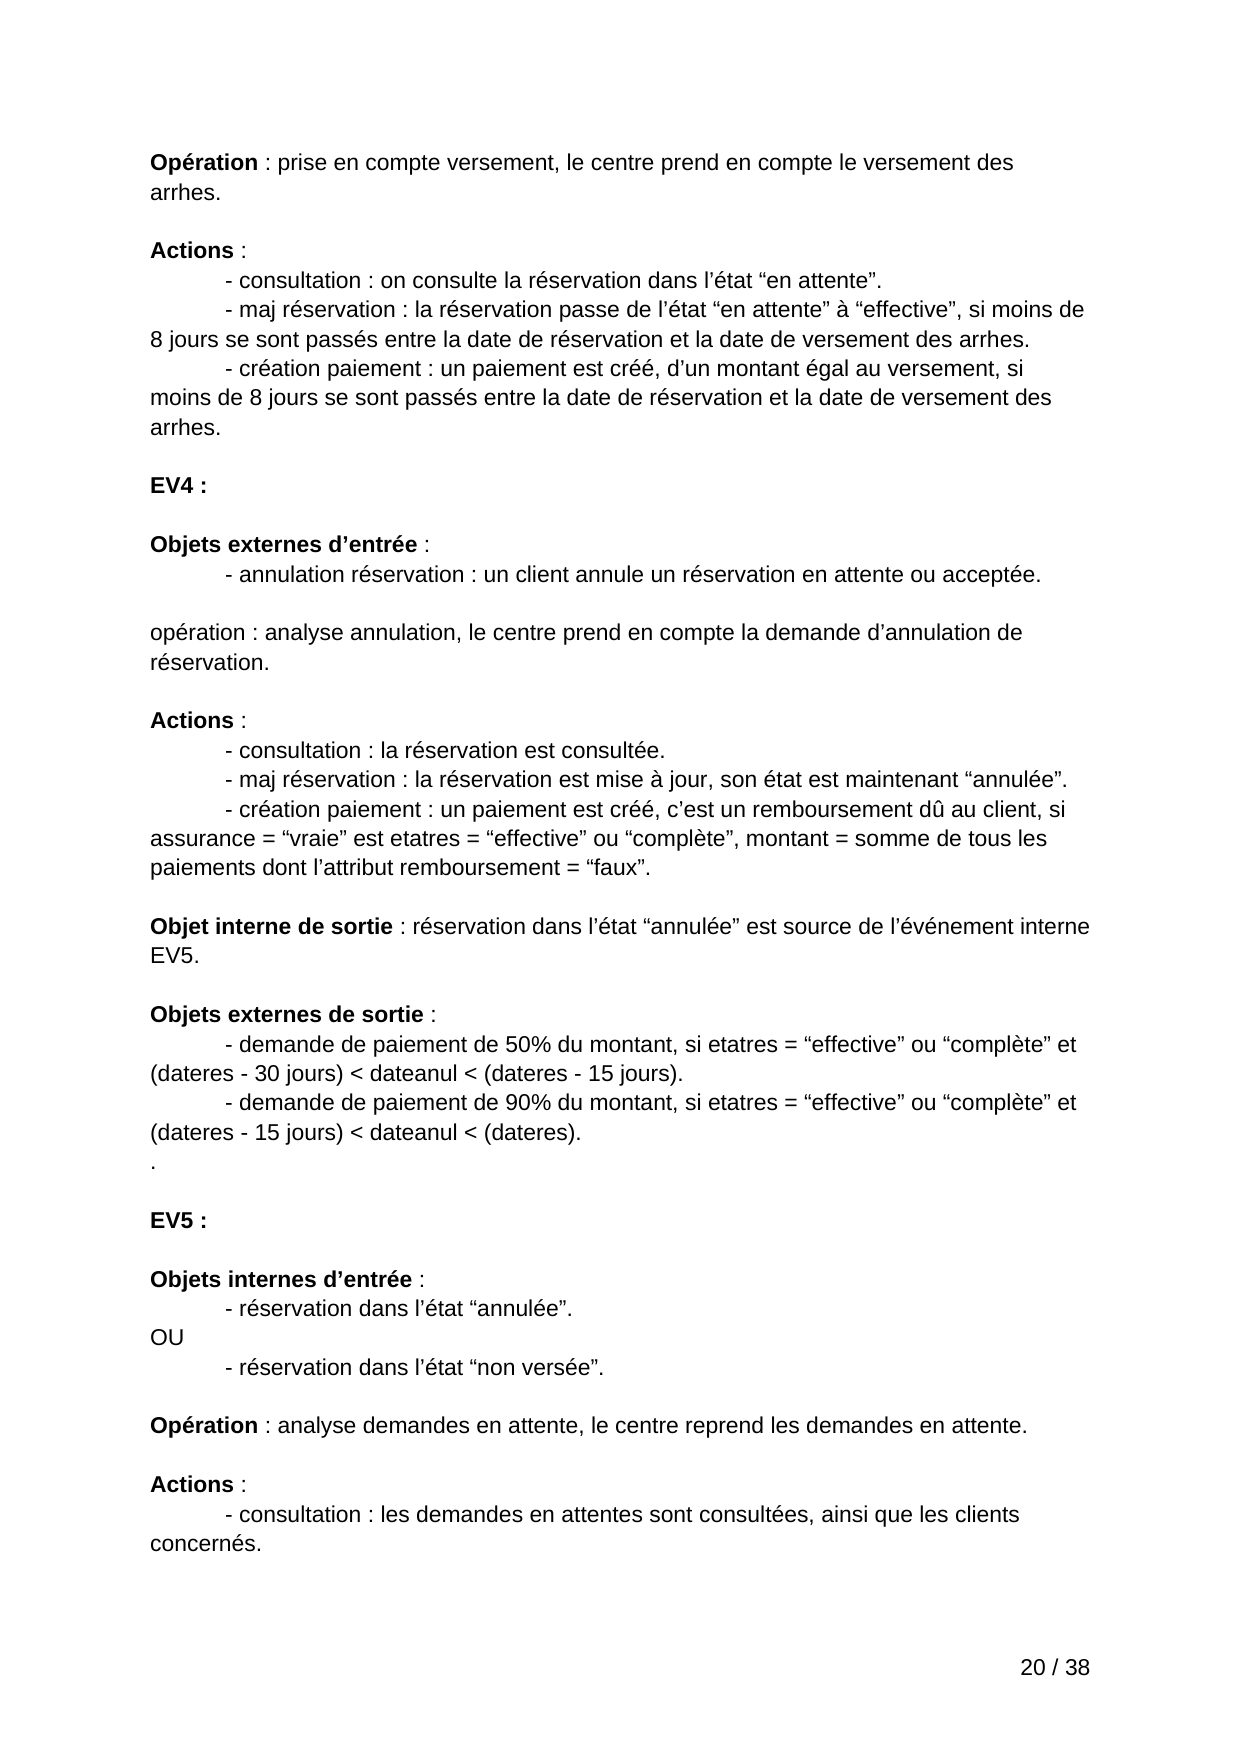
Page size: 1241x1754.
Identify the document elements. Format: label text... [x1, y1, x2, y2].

text - demande de paiement de 90% du montant, si etatres = “effective” ou “complète” et (dateres - 15 jours) < dateanul < (dateres). [150, 1090, 1090, 1145]
text Actions : [150, 238, 1090, 264]
text - création paiement : un paiement est créé, c’est un remboursement dû au client, si assurance = “vraie” est etatres = “effective” ou “complète”, montant = somme de tous les paiements dont l’attribut remboursement = “faux”. [150, 796, 1090, 881]
text - consultation : on consulte la réservation dans l’état “en attente”. [150, 267, 1090, 293]
text - maj réservation : la réservation passe de l’état “en attente” à “effective”, si moins de 8 jours se sont passés entre la date de réservation et la date de versement des arrhes. [150, 297, 1090, 352]
text Opération : prise en compte versement, le centre prend en compte le versement des arrhes. [150, 150, 1090, 205]
text Objets externes d’entrée : [150, 532, 1090, 557]
text - annulation réservation : un client annule un réservation en attente ou acceptée. [150, 561, 1090, 587]
text - maj réservation : la réservation est mise à jour, son état est maintenant “annulée”. [150, 767, 1090, 792]
text Actions : [150, 708, 1090, 734]
text - consultation : la réservation est consultée. [150, 737, 1090, 763]
text - réservation dans l’état “non versée”. [150, 1354, 1090, 1380]
text Opération : analyse demandes en attente, le centre reprend les demandes en attente. [150, 1413, 1090, 1439]
text Actions : [150, 1472, 1090, 1497]
text . [150, 1149, 1090, 1174]
text - demande de paiement de 50% du montant, si etatres = “effective” ou “complète” et (dateres - 30 jours) < dateanul < (dateres - 15 jours). [150, 1031, 1090, 1086]
text EV4 : [150, 473, 1090, 499]
text OU [150, 1325, 1090, 1351]
text EV5 : [150, 1207, 1090, 1233]
text Objets internes d’entrée : [150, 1266, 1090, 1292]
text Objet interne de sortie : réservation dans l’état “annulée” est source de l’événement interne EV5. [150, 914, 1090, 969]
text Objets externes de sortie : [150, 1002, 1090, 1027]
text - consultation : les demandes en attentes sont consultées, ainsi que les clients concernés. [150, 1501, 1090, 1556]
text opération : analyse annulation, le centre prend en compte la demande d’annulation de réservation. [150, 620, 1090, 675]
text - réservation dans l’état “annulée”. [150, 1296, 1090, 1321]
text - création paiement : un paiement est créé, d’un montant égal au versement, si moins de 8 jours se sont passés entre la date de réservation et la date de versement des arrhes. [150, 356, 1090, 440]
